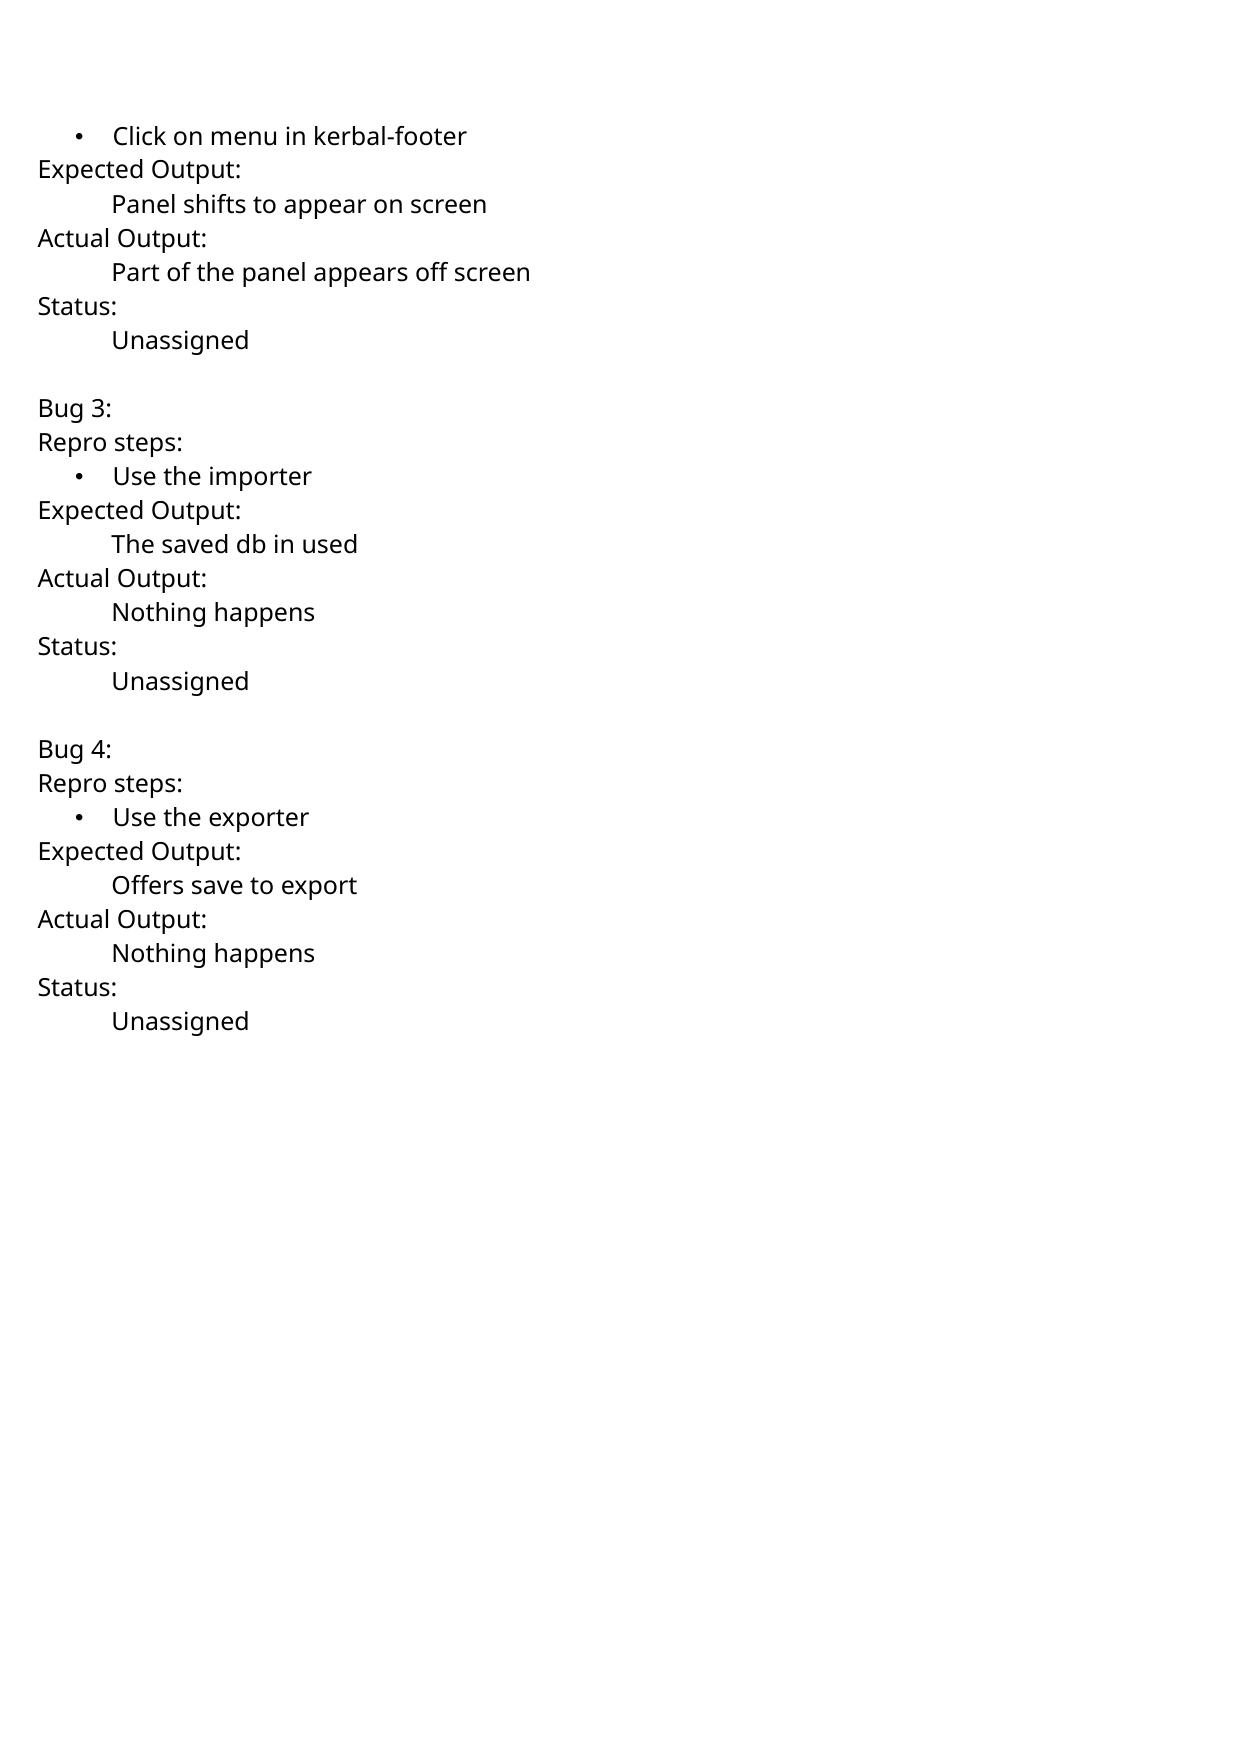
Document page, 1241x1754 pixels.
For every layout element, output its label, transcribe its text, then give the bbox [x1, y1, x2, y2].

text Repro steps: [37, 765, 1122, 799]
text Expected Output: [37, 833, 1122, 867]
text Nothing happens [37, 595, 1122, 629]
text Bug 4: [37, 731, 1122, 765]
text Unassigned [37, 322, 1122, 357]
text Expected Output: [37, 152, 1122, 186]
text Panel shifts to appear on screen [37, 186, 1122, 220]
text Nothing happens [37, 936, 1122, 970]
text Actual Output: [37, 902, 1122, 936]
text Bug 3: [37, 391, 1122, 425]
text Offers save to export [37, 867, 1122, 902]
text Actual Output: [37, 220, 1122, 254]
list Use the exporter [75, 799, 1122, 833]
text Actual Output: [37, 561, 1122, 595]
text Unassigned [37, 1004, 1122, 1038]
text Repro steps: [37, 425, 1122, 459]
text Status: [37, 629, 1122, 663]
text Unassigned [37, 663, 1122, 697]
text The saved db in used [37, 527, 1122, 561]
list Use the importer [75, 459, 1122, 493]
text Status: [37, 970, 1122, 1004]
text Expected Output: [37, 493, 1122, 527]
text Part of the panel appears off screen [37, 254, 1122, 288]
text Status: [37, 288, 1122, 322]
list Click on menu in kerbal-footer [75, 118, 1122, 152]
